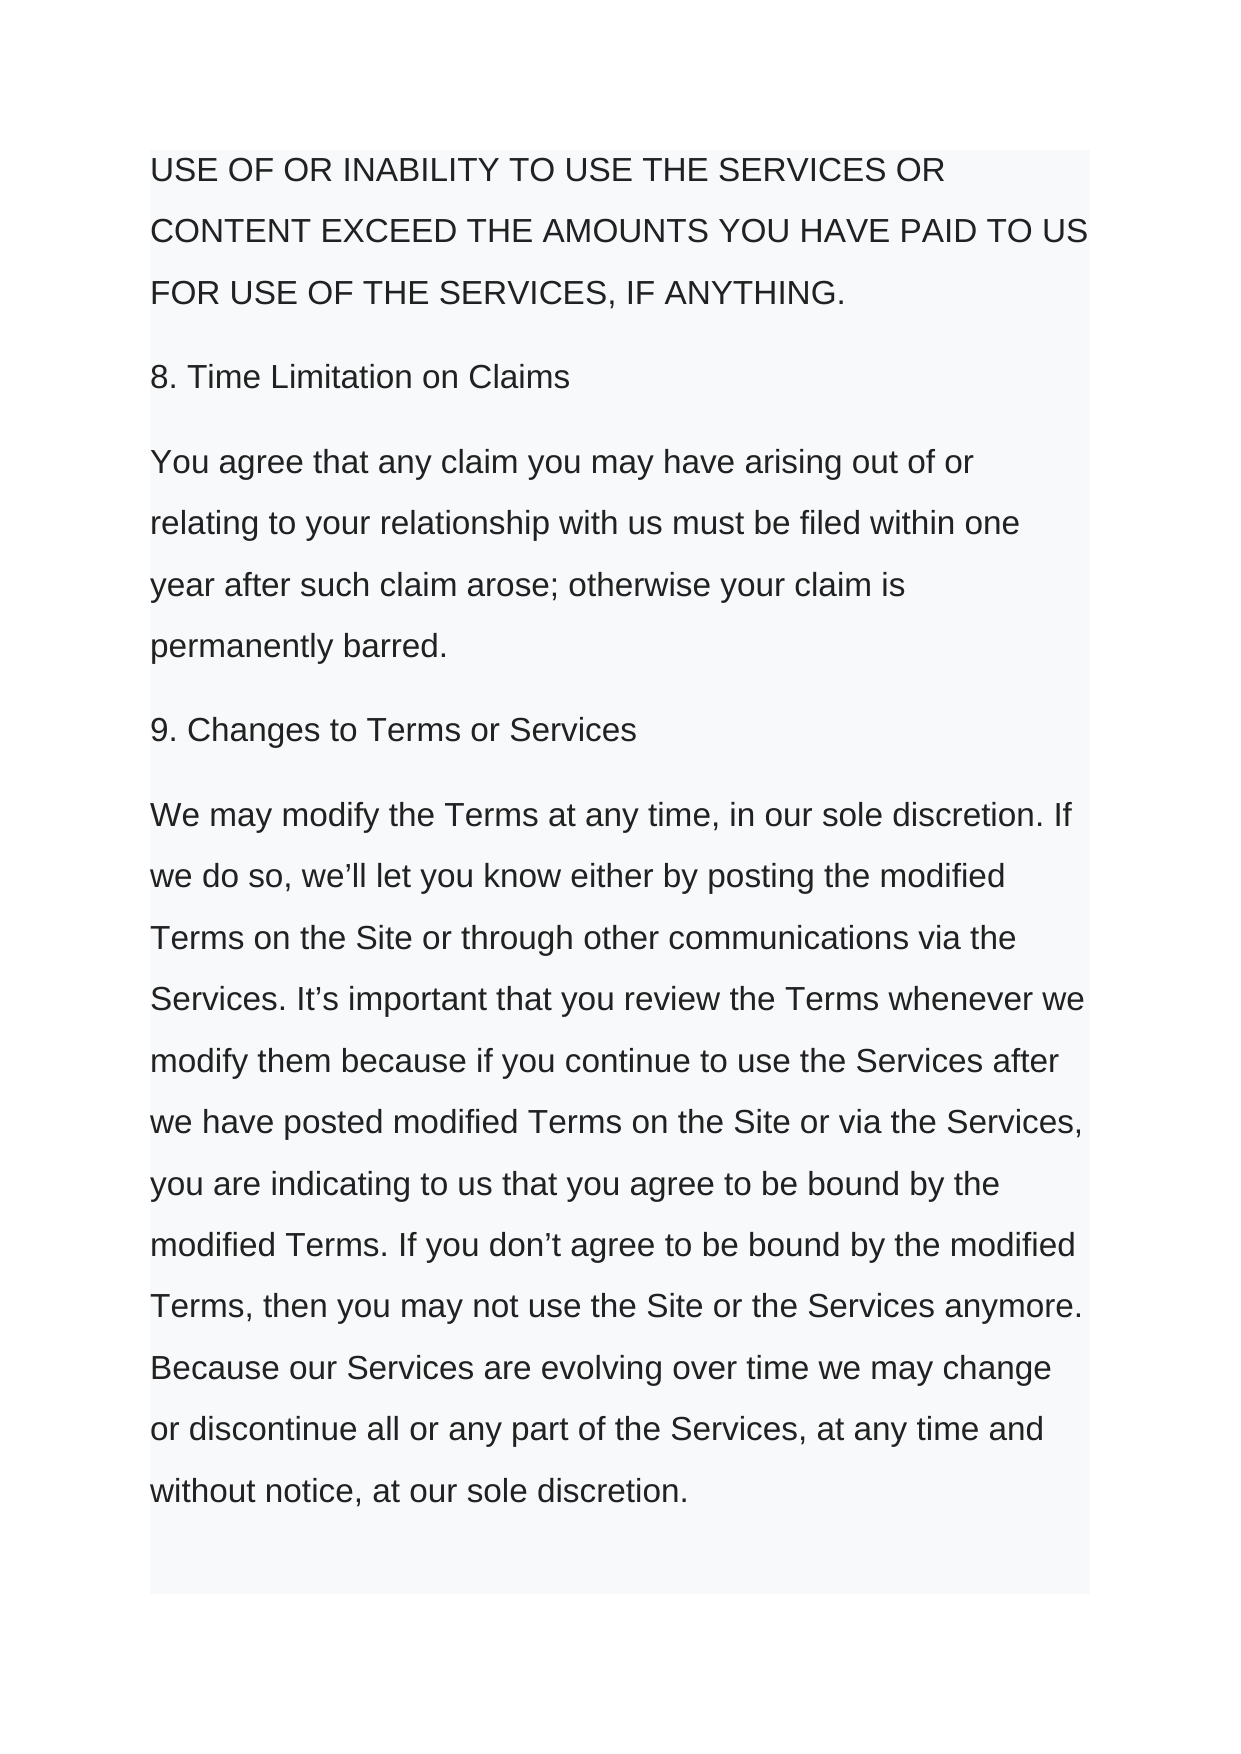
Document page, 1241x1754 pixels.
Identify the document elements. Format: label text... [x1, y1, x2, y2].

text USE OF OR INABILITY TO USE THE SERVICES OR CONTENT EXCEED THE AMOUNTS YOU HAVE PAID TO US FOR USE OF THE SERVICES, IF ANYTHING. [150, 150, 1090, 311]
text We may modify the Terms at any time, in our sole discretion. If we do so, we’ll let you know either by posting the modified Terms on the Site or through other communications via the Services. It’s important that you review the Terms whenever we modify them because if you continue to use the Services after we have posted modified Terms on the Site or via the Services, you are indicating to us that you agree to be bound by the modified Terms. If you don’t agree to be bound by the modified Terms, then you may not use the Site or the Services anymore. Because our Services are evolving over time we may change or discontinue all or any part of the Services, at any time and without notice, at our sole discretion. [150, 795, 1090, 1509]
text You agree that any claim you may have arising out of or relating to your relationship with us must be filed within one year after such claim arose; otherwise your claim is permanently barred. [150, 442, 1090, 664]
text 8. Time Limitation on Claims [150, 357, 1090, 396]
text 9. Changes to Terms or Services [150, 710, 1090, 749]
